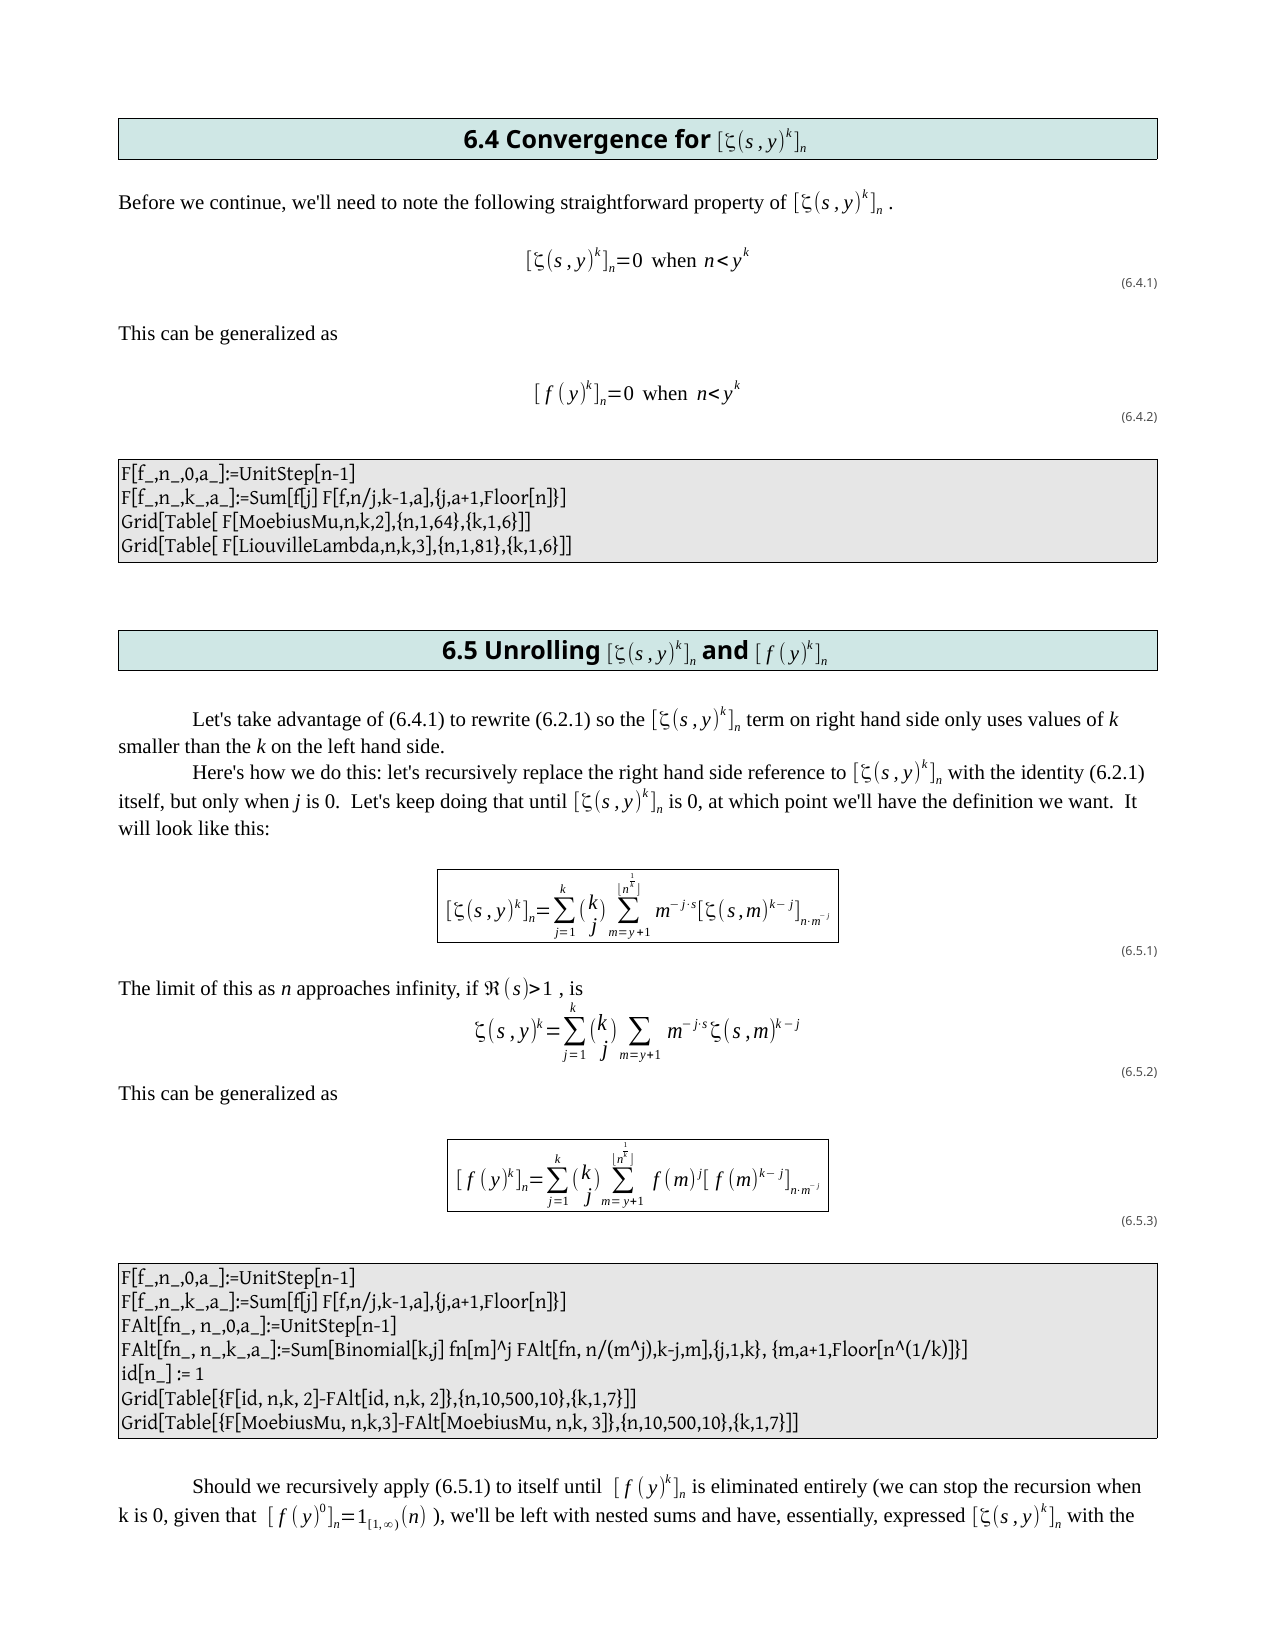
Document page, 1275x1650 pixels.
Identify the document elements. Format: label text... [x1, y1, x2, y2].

text (6.5.2) [118, 1063, 1157, 1080]
text This can be generalized as [118, 1080, 1157, 1104]
text (6.4.2) [118, 408, 1157, 425]
text id[n_] := 1 [119, 1359, 1157, 1383]
text F[f_,n_,0,a_]:=UnitStep[n-1] [119, 1264, 1157, 1287]
text Grid[Table[ F[LiouvilleLambda,n,k,3],{n,1,81},{k,1,6}]] [119, 531, 1157, 562]
text F[f_,n_,k_,a_]:=Sum[f[j] F[f,n/j,k-1,a],{j,a+1,Floor[n]}] [356, 483, 1157, 507]
text FAlt[fn_, n_,k_,a_]:=Sum[Binomial[k,j] fn[m]^j FAlt[fn, n/(m^j),k-j,m],{j,1,k}, {m,a+1,Floor[n^(1/k)]}] [397, 1335, 1157, 1359]
text (6.5.1) [118, 942, 1157, 959]
text Let's take advantage of (6.4.1) to rewrite (6.2.1) so theterm on right hand side only uses values of k smaller than the k on the left hand side. [118, 704, 1157, 758]
text (6.5.3) [118, 1212, 1157, 1229]
title 6.5 Unrollingand [119, 631, 1157, 670]
title 6.4 Convergence for [119, 119, 1157, 159]
text Before we continue, we'll need to note the following straightforward property of. [118, 187, 1157, 217]
text Grid[Table[ F[MoebiusMu,n,k,2],{n,1,64},{k,1,6}]] [532, 507, 1157, 531]
text FAlt[fn_, n_,0,a_]:=UnitStep[n-1] [397, 1311, 1157, 1335]
text Should we recursively apply (6.5.1) to itself until is eliminated entirely (we can stop the recursion when k is 0, given that ), we'll be left with nested sums and have, essentially, expressedwith the Dirichlet Hyperbola method. For example, repeating this process gives us [118, 1472, 1157, 1531]
text F[f_,n_,k_,a_]:=Sum[f[j] F[f,n/j,k-1,a],{j,a+1,Floor[n]}] [356, 1287, 1157, 1311]
text This can be generalized as [118, 320, 1157, 344]
text Grid[Table[{F[id, n,k, 2]-FAlt[id, n,k, 2]},{n,10,500,10},{k,1,7}]] [205, 1383, 1157, 1408]
text The limit of this as n approaches infinity, if, is [118, 976, 1157, 1001]
text Grid[Table[{F[MoebiusMu, n,k,3]-FAlt[MoebiusMu, n,k, 3]},{n,10,500,10},{k,1,7}]] [119, 1408, 1157, 1438]
text F[f_,n_,0,a_]:=UnitStep[n-1] [119, 460, 1157, 483]
text Here's how we do this: let's recursively replace the right hand side reference towith the identity (6.2.1) itself, but only when j is 0. Let's keep doing that untilis 0, at which point we'll have the definition we want. It will look like this: [118, 758, 1157, 840]
text (6.4.1) [118, 274, 1157, 292]
